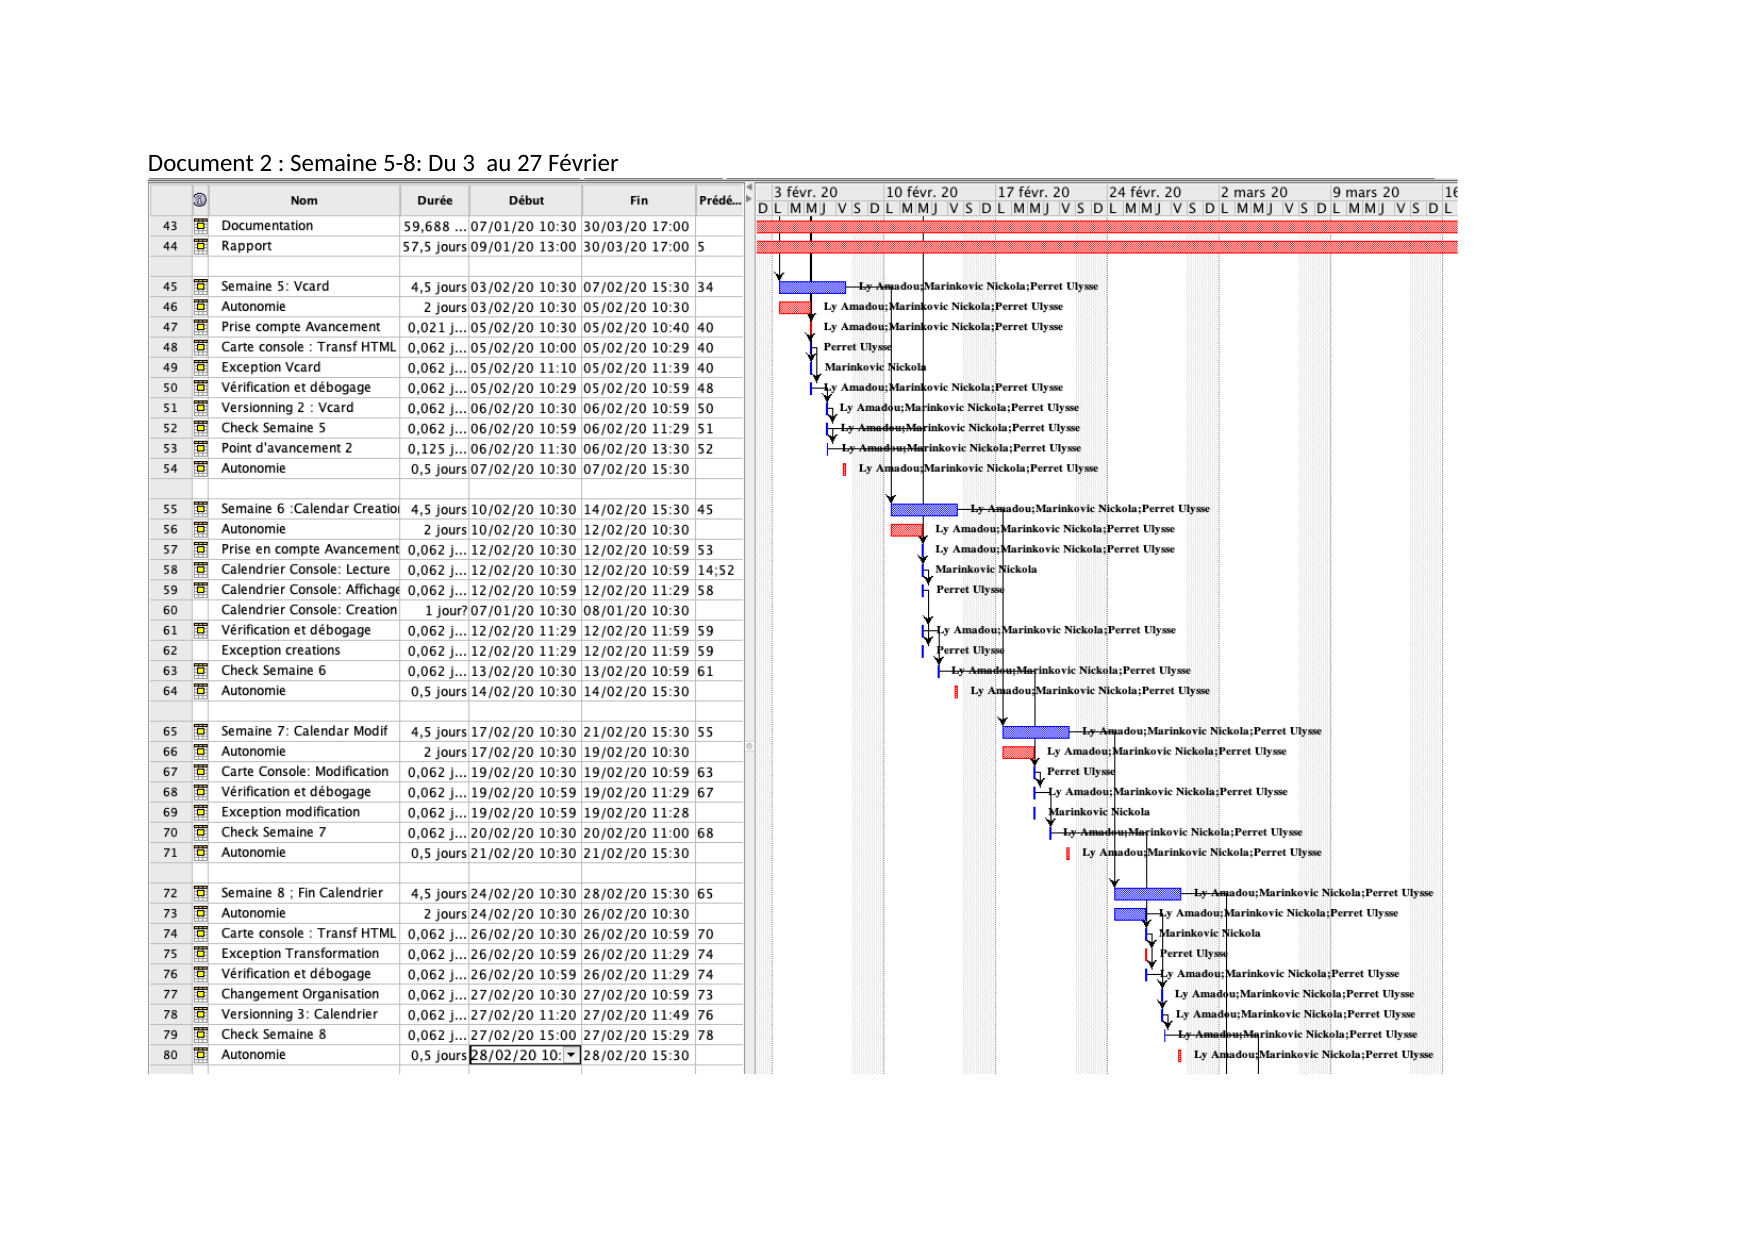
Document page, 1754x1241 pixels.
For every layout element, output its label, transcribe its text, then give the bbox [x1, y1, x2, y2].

picture [147, 178, 1458, 1074]
text Document 2 : Semaine 5-8: Du 3 au 27 Février [148, 148, 1606, 178]
